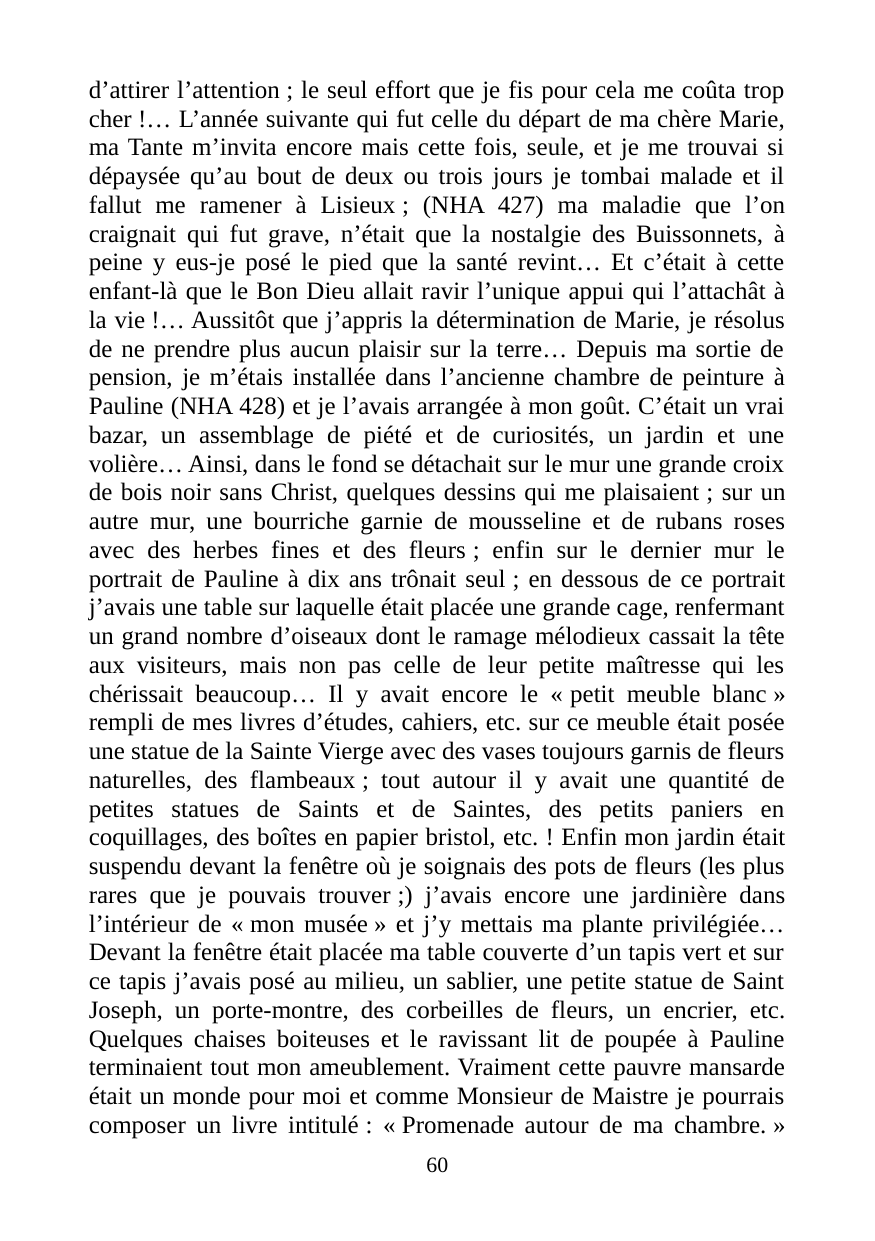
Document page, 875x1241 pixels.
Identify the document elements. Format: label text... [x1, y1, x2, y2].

text d’attirer l’attention ; le seul effort que je fis pour cela me coûta trop cher !… L’année suivante qui fut celle du départ de ma chère Marie, ma Tante m’invita encore mais cette fois, seule, et je me trouvai si dépaysée qu’au bout de deux ou trois jours je tombai malade et il fallut me ramener à Lisieux ; (NHA 427) ma maladie que l’on craignait qui fut grave, n’était que la nostalgie des Buissonnets, à peine y eus-je posé le pied que la santé revint… Et c’était à cette enfant-là que le Bon Dieu allait ravir l’unique appui qui l’attachât à la vie !… Aussitôt que j’appris la détermination de Marie, je résolus de ne prendre plus aucun plaisir sur la terre… Depuis ma sortie de pension, je m’étais installée dans l’ancienne chambre de peinture à Pauline (NHA 428) et je l’avais arrangée à mon goût. C’était un vrai bazar, un assemblage de piété et de curiosités, un jardin et une volière… Ainsi, dans le fond se détachait sur le mur une grande croix de bois noir sans Christ, quelques dessins qui me plaisaient ; sur un autre mur, une bourriche garnie de mousseline et de rubans roses avec des herbes fines et des fleurs ; enfin sur le dernier mur le portrait de Pauline à dix ans trônait seul ; en dessous de ce portrait j’avais une table sur laquelle était placée une grande cage, renfermant un grand nombre d’oiseaux dont le ramage mélodieux cassait la tête aux visiteurs, mais non pas celle de leur petite maîtresse qui les chérissait beaucoup… Il y avait encore le « petit meuble blanc » rempli de mes livres d’études, cahiers, etc. sur ce meuble était posée une statue de la Sainte Vierge avec des vases toujours garnis de fleurs naturelles, des flambeaux ; tout autour il y avait une quantité de petites statues de Saints et de Saintes, des petits paniers en coquillages, des boîtes en papier bristol, etc. ! Enfin mon jardin était suspendu devant la fenêtre où je soignais des pots de fleurs (les plus rares que je pouvais trouver ;) j’avais encore une jardinière dans l’intérieur de « mon musée » et j’y mettais ma plante privilégiée… Devant la fenêtre était placée ma table couverte d’un tapis vert et sur ce tapis j’avais posé au milieu, un sablier, une petite statue de Saint Joseph, un porte-montre, des corbeilles de fleurs, un encrier, etc. Quelques chaises boiteuses et le ravissant lit de poupée à Pauline terminaient tout mon ameublement. Vraiment cette pauvre mansarde était un monde pour moi et comme Monsieur de Maistre je pourrais composer un livre intitulé : « Promenade autour de ma chambre. » [88, 75, 786, 1139]
